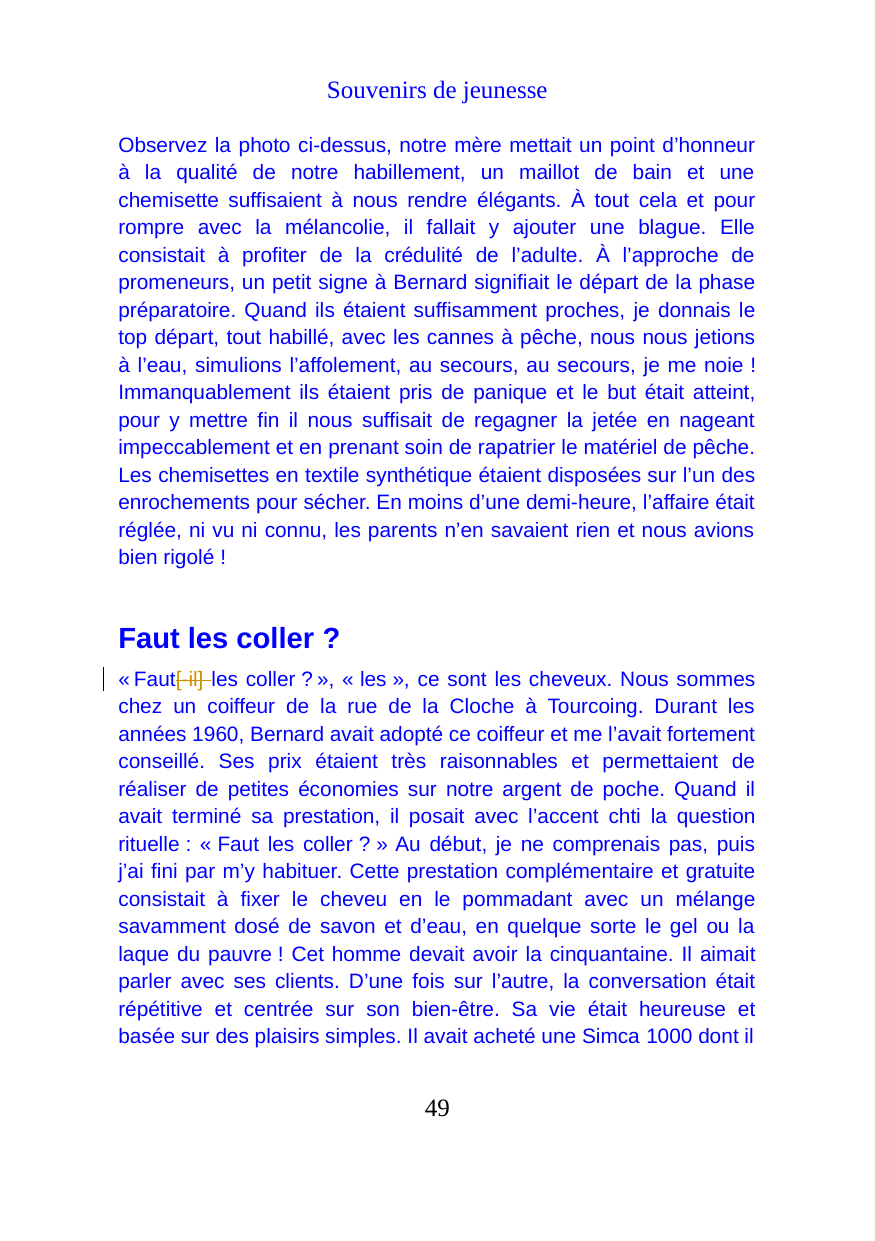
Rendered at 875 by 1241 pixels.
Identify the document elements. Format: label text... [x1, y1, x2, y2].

text « Fautles coller ? », « les », ce sont les cheveux. Nous sommes chez un coiffeur de la rue de la Cloche à Tourcoing. Durant les années 1960, Bernard avait adopté ce coiffeur et me l’avait fortement conseillé. Ses prix étaient très raisonnables et permettaient de réaliser de petites économies sur notre argent de poche. Quand il avait terminé sa prestation, il posait avec l’accent chti la question rituelle : « Faut les coller ? » Au début, je ne comprenais pas, puis j’ai fini par m’y habituer. Cette prestation complémentaire et gratuite consistait à fixer le cheveu en le pommadant avec un mélange savamment dosé de savon et d’eau, en quelque sorte le gel ou la laque du pauvre ! Cet homme devait avoir la cinquantaine. Il aimait parler avec ses clients. D’une fois sur l’autre, la conversation était répétitive et centrée sur son bien-être. Sa vie était heureuse et basée sur des plaisirs simples. Il avait acheté une Simca 1000 dont il [118, 667, 756, 1048]
text Observez la photo ci-dessus, notre mère mettait un point d’honneur à la qualité de notre habillement, un maillot de bain et une chemisette suffisaient à nous rendre élégants. À tout cela et pour rompre avec la mélancolie, il fallait y ajouter une blague. Elle consistait à profiter de la crédulité de l’adulte. À l’approche de promeneurs, un petit signe à Bernard signifiait le départ de la phase préparatoire. Quand ils étaient suffisamment proches, je donnais le top départ, tout habillé, avec les cannes à pêche, nous nous jetions à l’eau, simulions l’affolement, au secours, au secours, je me noie ! Immanquablement ils étaient pris de panique et le but était atteint, pour y mettre fin il nous suffisait de regagner la jetée en nageant impeccablement et en prenant soin de rapatrier le matériel de pêche. Les chemisettes en textile synthétique étaient disposées sur l’un des enrochements pour sécher. En moins d’une demi-heure, l’affaire était réglée, ni vu ni connu, les parents n’en savaient rien et nous avions bien rigolé ! [118, 132, 756, 569]
subtitle Faut les coller ? [118, 621, 756, 654]
